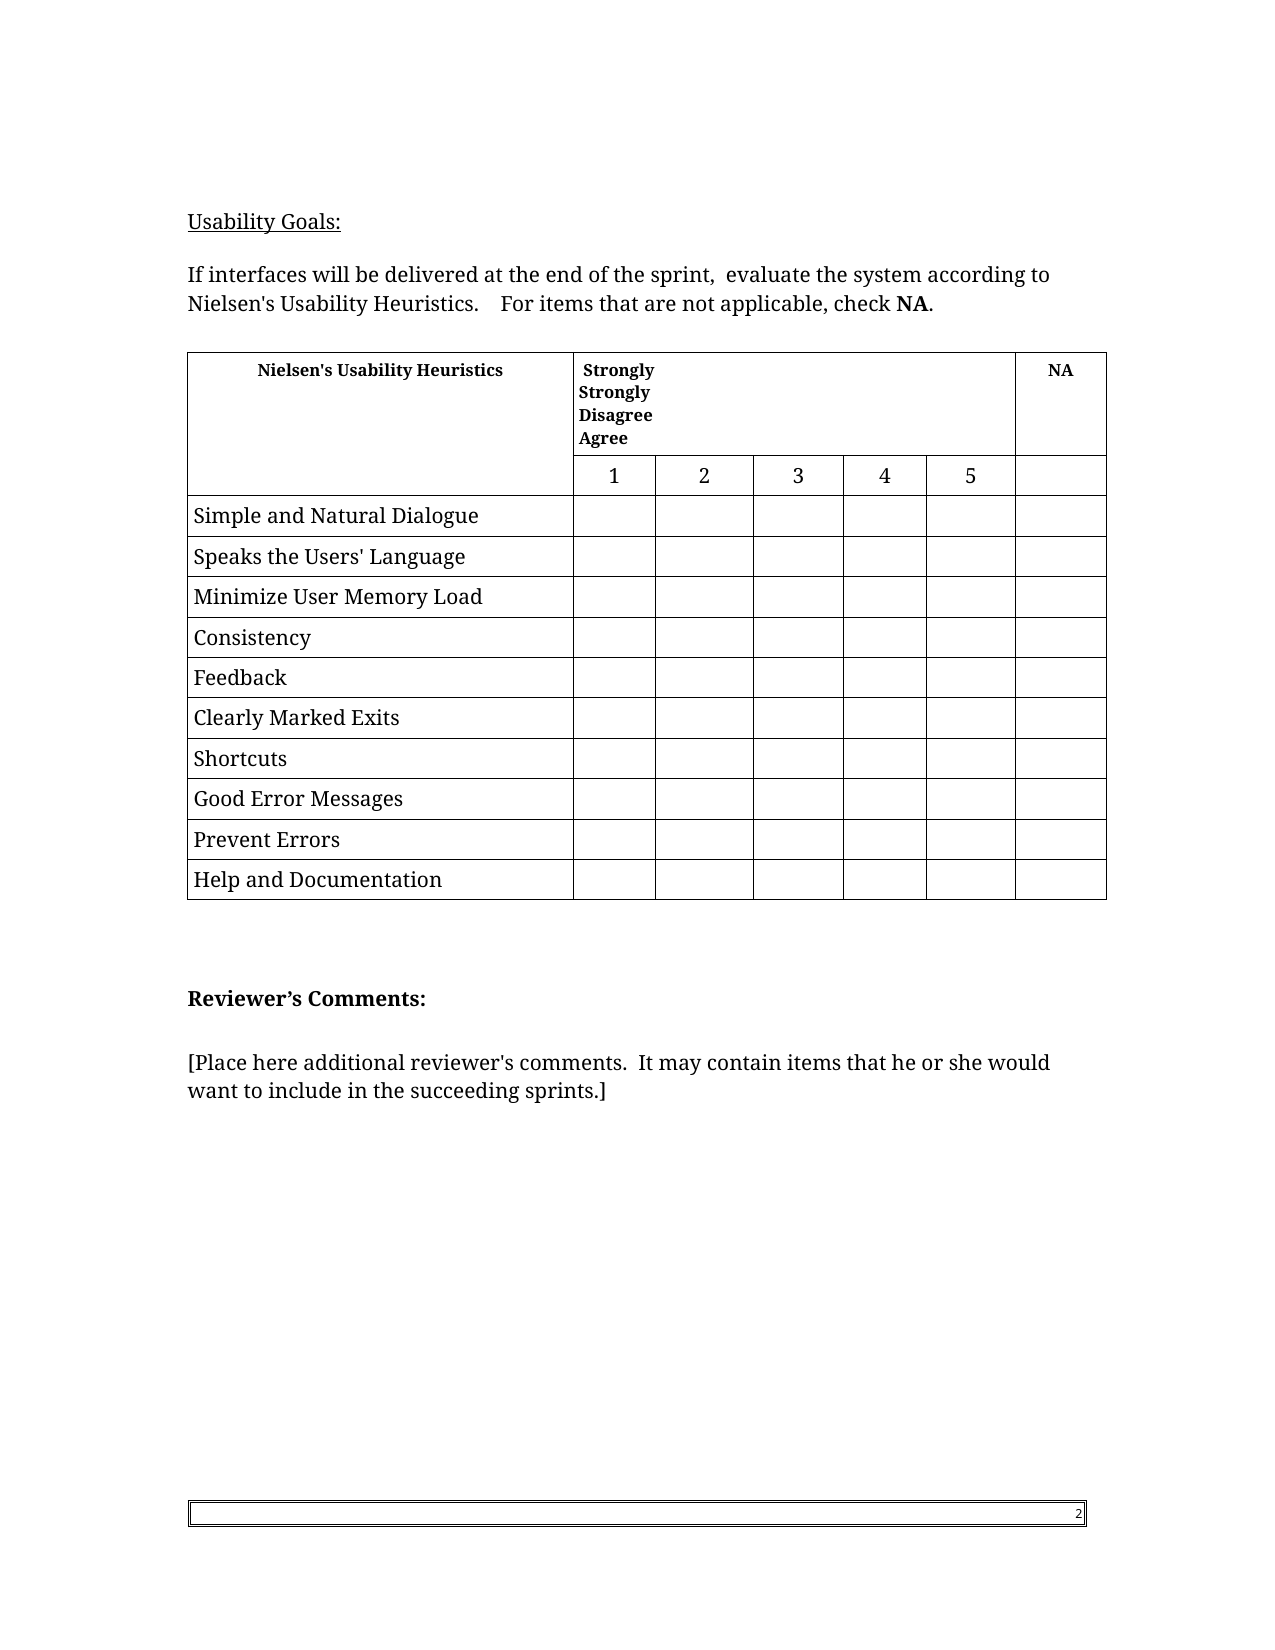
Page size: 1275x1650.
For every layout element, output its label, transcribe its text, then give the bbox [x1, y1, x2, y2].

text [Place here additional reviewer's comments. It may contain items that he or she would want to include in the succeeding sprints.] [187, 1048, 1087, 1104]
table_cell Clearly Marked Exits [188, 698, 573, 738]
table_cell [754, 860, 843, 899]
table_cell [844, 820, 926, 859]
table_cell [927, 779, 1015, 818]
table_cell Help and Documentation [188, 860, 573, 899]
table_cell [927, 820, 1015, 859]
table_cell [656, 820, 753, 859]
table_cell Good Error Messages [188, 779, 573, 818]
table_cell [927, 577, 1015, 616]
table_cell [754, 537, 843, 576]
table_cell [1016, 537, 1106, 576]
table_cell [1016, 739, 1106, 778]
table_cell [927, 698, 1015, 738]
table_cell [656, 698, 753, 738]
table_cell Simple and Natural Dialogue [188, 496, 573, 536]
table_cell [574, 577, 655, 616]
table_cell [927, 739, 1015, 778]
table_cell [656, 496, 753, 536]
table_cell [1016, 456, 1106, 495]
table_cell [574, 496, 655, 536]
table_cell [844, 739, 926, 778]
table_cell [1016, 860, 1106, 899]
table_cell [754, 496, 843, 536]
table_cell [754, 577, 843, 616]
table_cell 3 [754, 456, 843, 495]
table_cell [574, 820, 655, 859]
table_cell [927, 618, 1015, 657]
table_cell [656, 577, 753, 616]
table_cell [754, 618, 843, 657]
table_cell [1016, 698, 1106, 738]
table_cell [754, 739, 843, 778]
table_cell [844, 618, 926, 657]
table_header Strongly Strongly Disagree Agree [574, 353, 1015, 455]
table_cell [656, 537, 753, 576]
table_cell [754, 779, 843, 818]
table_cell Prevent Errors [188, 820, 573, 859]
table_cell Minimize User Memory Load [188, 577, 573, 616]
table_cell [574, 739, 655, 778]
table_cell [656, 658, 753, 697]
table_header Nielsen's Usability Heuristics [188, 353, 573, 495]
table_cell [844, 860, 926, 899]
table_cell 5 [927, 456, 1015, 495]
table_cell [844, 577, 926, 616]
table_cell 4 [844, 456, 926, 495]
table_cell Shortcuts [188, 739, 573, 778]
table_cell [1016, 658, 1106, 697]
table_cell [656, 860, 753, 899]
table_cell [656, 739, 753, 778]
table_cell [754, 658, 843, 697]
subtitle If interfaces will be delivered at the end of the sprint, evaluate the system according to Nielsen's Usability Heuristics. For items that are not applicable, check NA. [187, 260, 1087, 317]
table_cell [844, 658, 926, 697]
table_cell Feedback [188, 658, 573, 697]
table_cell [574, 779, 655, 818]
table_cell [927, 537, 1015, 576]
table_cell [1016, 820, 1106, 859]
text Usability Goals: [187, 207, 1087, 235]
table_cell [927, 860, 1015, 899]
table_cell 1 [574, 456, 655, 495]
table_cell [574, 698, 655, 738]
table_cell [844, 698, 926, 738]
table_cell [656, 618, 753, 657]
table_cell [927, 496, 1015, 536]
table_cell [1016, 577, 1106, 616]
table_cell [844, 496, 926, 536]
table_cell [844, 779, 926, 818]
table_cell [574, 658, 655, 697]
table_cell [1016, 618, 1106, 657]
table_header NA [1016, 353, 1106, 455]
table_cell [844, 537, 926, 576]
table_cell [1016, 779, 1106, 818]
table_cell [754, 820, 843, 859]
table_cell [574, 537, 655, 576]
table_cell Consistency [188, 618, 573, 657]
table_cell [754, 698, 843, 738]
subtitle Reviewer’s Comments: [187, 984, 1087, 1041]
table_cell Speaks the Users' Language [188, 537, 573, 576]
table_cell [574, 860, 655, 899]
table_cell 2 [656, 456, 753, 495]
table_cell [574, 618, 655, 657]
table_cell [1016, 496, 1106, 536]
table_cell [927, 658, 1015, 697]
table_cell [656, 779, 753, 818]
